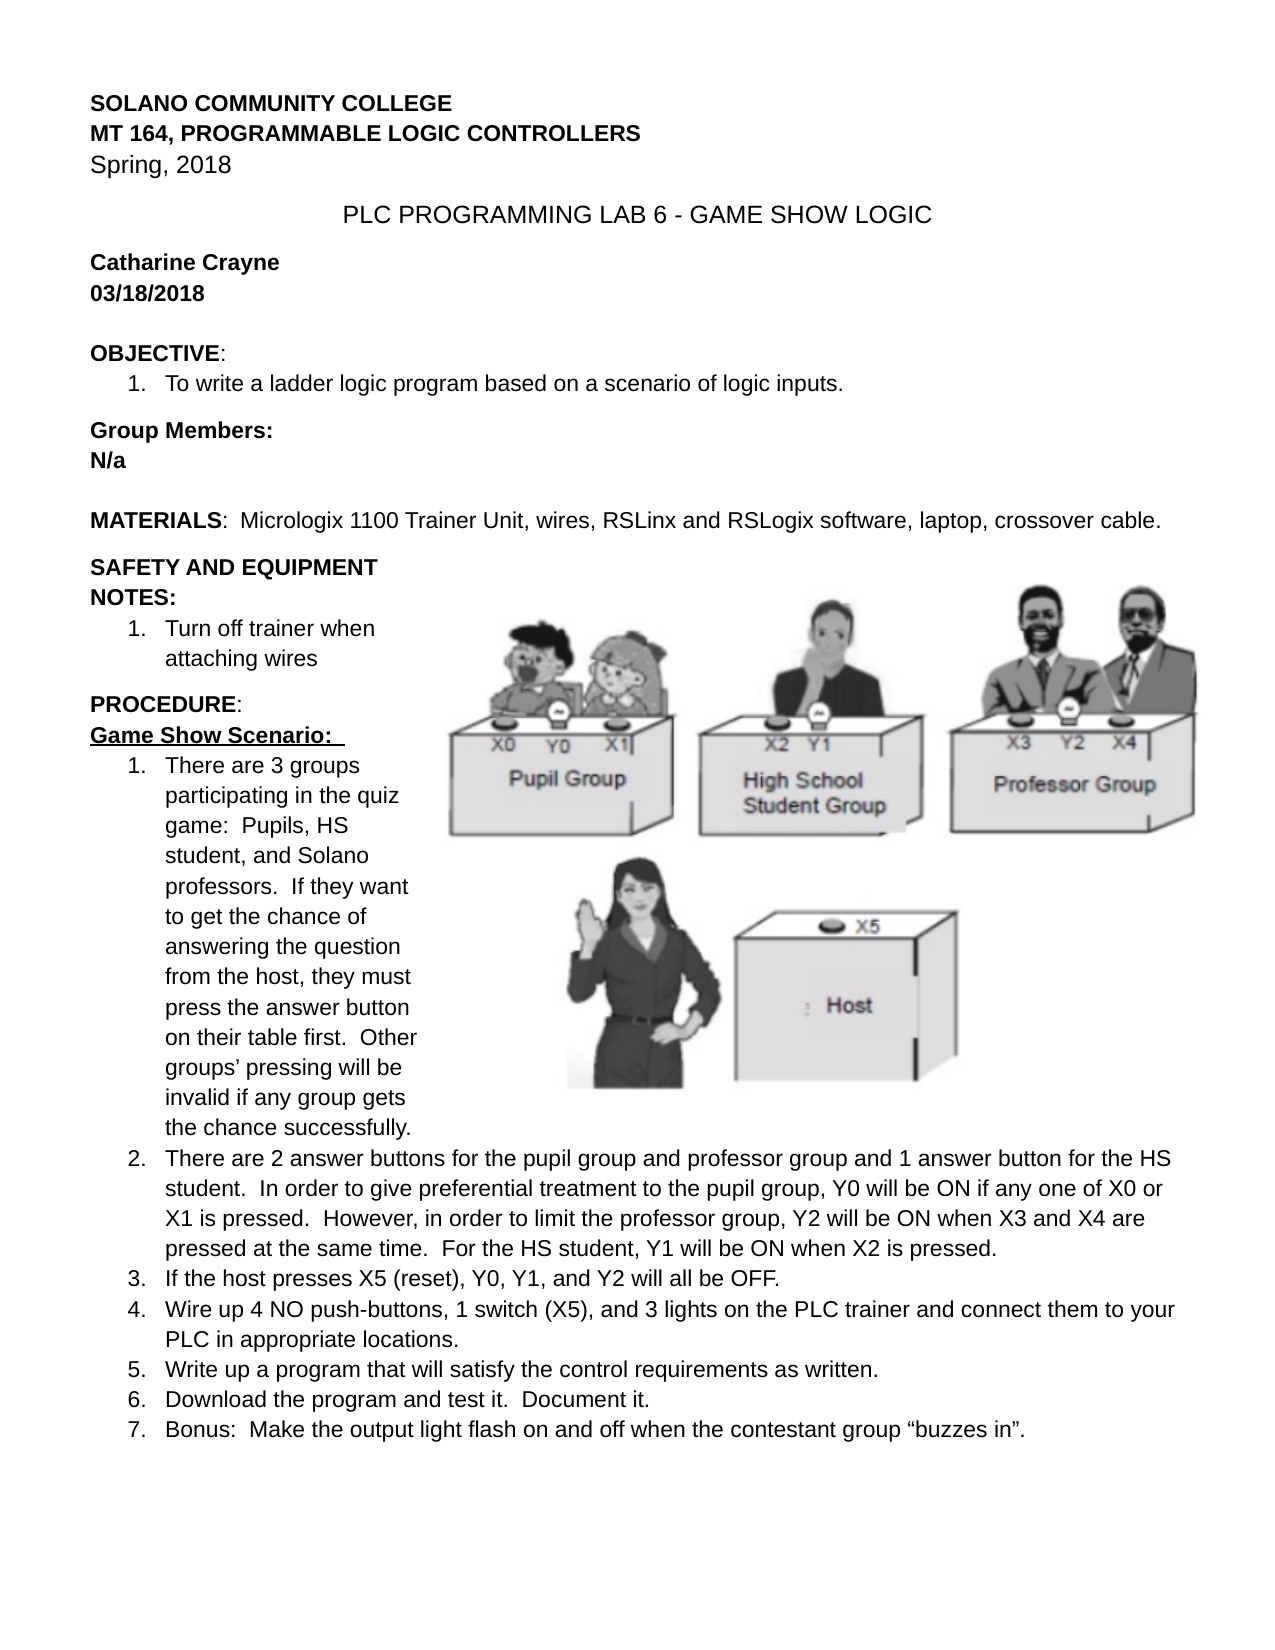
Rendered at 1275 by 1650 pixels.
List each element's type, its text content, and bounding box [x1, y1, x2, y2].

text PLC PROGRAMMING LAB 6 - GAME SHOW LOGIC [90, 200, 1185, 228]
text Spring, 2018 [90, 150, 1185, 179]
list If the host presses X5 (reset), Y0, Y1, and Y2 will all be OFF. [127, 1265, 1185, 1292]
list There are 3 groups participating in the quiz game: Pupils, HS student, and Solano professors. If they want to get the chance of answering the question from the host, they must press the answer button on their table first. Other groups’ pressing will be invalid if any group gets the chance successfully. [127, 752, 1185, 1141]
picture [443, 583, 1201, 1095]
text SOLANO COMMUNITY COLLEGE [90, 90, 1185, 116]
text MATERIALS: Micrologix 1100 Trainer Unit, wires, RSLinx and RSLogix software, laptop, crossover cable. [90, 507, 1185, 534]
list Write up a program that will satisfy the control requirements as written. [127, 1356, 1185, 1382]
text Catharine Crayne [90, 249, 1185, 276]
list There are 2 answer buttons for the pupil group and professor group and 1 answer button for the HS student. In order to give preferential treatment to the pupil group, Y0 will be ON if any one of X0 or X1 is pressed. However, in order to limit the professor group, Y2 will be ON when X3 and X4 are pressed at the same time. For the HS student, Y1 will be ON when X2 is pressed. [127, 1144, 1185, 1261]
text SAFETY AND EQUIPMENT NOTES: [90, 554, 1185, 611]
text MT 164, PROGRAMMABLE LOGIC CONTROLLERS [90, 120, 1185, 146]
list Download the program and test it. Document it. [127, 1386, 1185, 1412]
text OBJECTIVE: [90, 340, 1185, 366]
list Turn off trainer when attaching wires [127, 614, 443, 671]
text 03/18/2018 [90, 279, 1185, 306]
list Wire up 4 NO push-buttons, 1 switch (X5), and 3 lights on the PLC trainer and connect them to your PLC in appropriate locations. [127, 1296, 1185, 1352]
text Game Show Scenario: [90, 722, 443, 748]
text N/a [90, 447, 1185, 473]
text PROCEDURE: [90, 691, 443, 718]
list To write a ladder logic program based on a scenario of logic inputs. [127, 370, 1185, 396]
list Bonus: Make the output light flash on and off when the contestant group “buzzes in”. [127, 1416, 1185, 1443]
text Group Members: [90, 417, 1185, 443]
